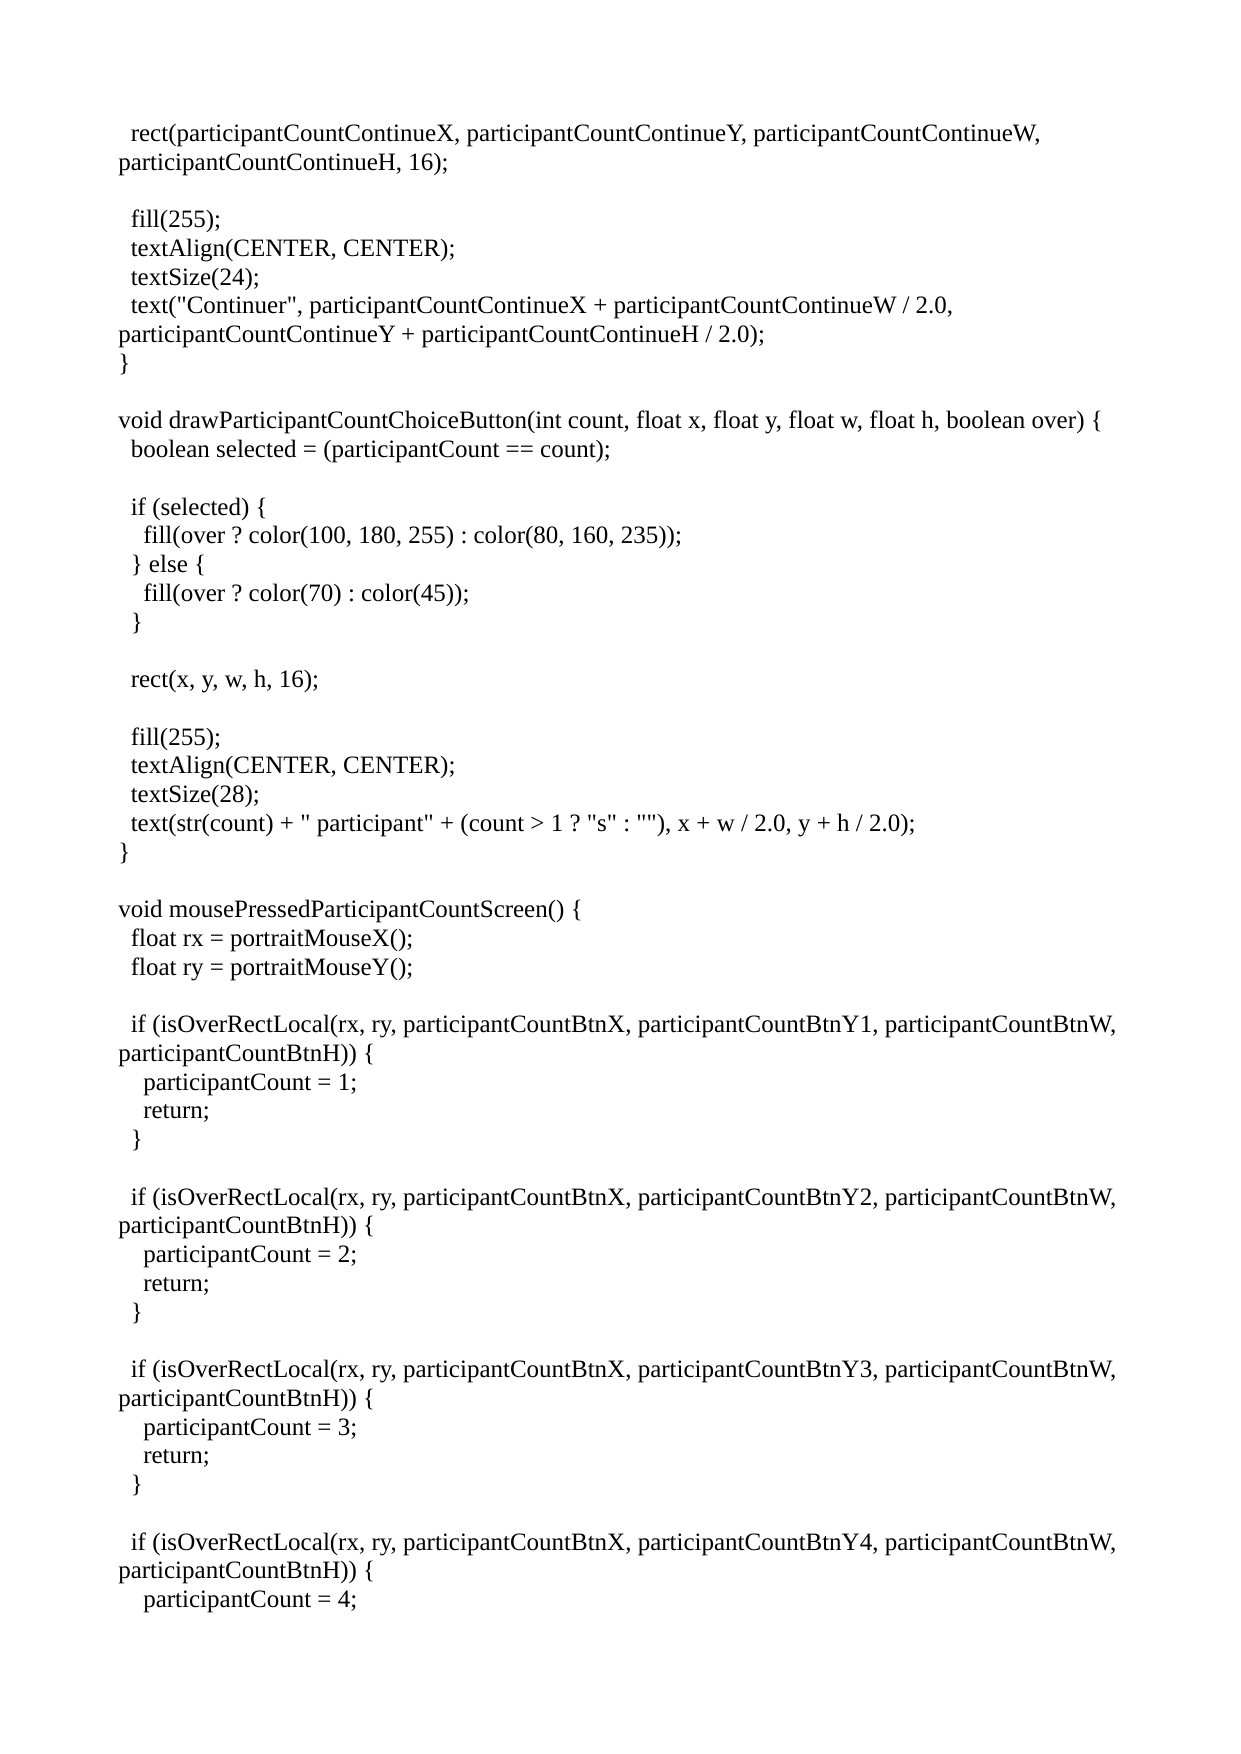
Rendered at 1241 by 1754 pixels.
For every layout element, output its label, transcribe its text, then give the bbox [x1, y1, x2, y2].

text return; [118, 1096, 1122, 1124]
text } [118, 1469, 1122, 1498]
text rect(x, y, w, h, 16); [118, 664, 1122, 693]
text participantCount = 1; [118, 1067, 1122, 1096]
text text("Continuer", participantCountContinueX + participantCountContinueW / 2.0, participantCountContinueY + participantCountContinueH / 2.0); [118, 291, 1122, 348]
text } [118, 607, 1122, 636]
text fill(over ? color(70) : color(45)); [118, 578, 1122, 607]
text text(str(count) + " participant" + (count > 1 ? "s" : ""), x + w / 2.0, y + h / 2.0); [118, 808, 1122, 837]
text float ry = portraitMouseY(); [118, 952, 1122, 981]
text return; [118, 1441, 1122, 1469]
text textAlign(CENTER, CENTER); [118, 233, 1122, 262]
text } [118, 348, 1122, 377]
text return; [118, 1268, 1122, 1297]
text } [118, 837, 1122, 866]
text fill(255); [118, 722, 1122, 751]
text if (isOverRectLocal(rx, ry, participantCountBtnX, participantCountBtnY2, participantCountBtnW, participantCountBtnH)) { [118, 1182, 1122, 1239]
text void mousePressedParticipantCountScreen() { [118, 894, 1122, 923]
text fill(over ? color(100, 180, 255) : color(80, 160, 235)); [118, 521, 1122, 549]
text textSize(24); [118, 262, 1122, 291]
text participantCount = 3; [118, 1412, 1122, 1441]
text if (isOverRectLocal(rx, ry, participantCountBtnX, participantCountBtnY3, participantCountBtnW, participantCountBtnH)) { [118, 1354, 1122, 1412]
text boolean selected = (participantCount == count); [118, 434, 1122, 463]
text fill(255); [118, 204, 1122, 233]
text if (isOverRectLocal(rx, ry, participantCountBtnX, participantCountBtnY4, participantCountBtnW, participantCountBtnH)) { [118, 1527, 1122, 1584]
text void drawParticipantCountChoiceButton(int count, float x, float y, float w, float h, boolean over) { [118, 406, 1122, 434]
text textAlign(CENTER, CENTER); [118, 751, 1122, 779]
text if (selected) { [118, 492, 1122, 521]
text textSize(28); [118, 779, 1122, 808]
text } else { [118, 549, 1122, 578]
text rect(participantCountContinueX, participantCountContinueY, participantCountContinueW, participantCountContinueH, 16); [118, 118, 1122, 176]
text if (isOverRectLocal(rx, ry, participantCountBtnX, participantCountBtnY1, participantCountBtnW, participantCountBtnH)) { [118, 1009, 1122, 1067]
text participantCount = 4; [118, 1584, 1122, 1613]
text float rx = portraitMouseX(); [118, 923, 1122, 952]
text participantCount = 2; [118, 1239, 1122, 1268]
text } [118, 1124, 1122, 1153]
text } [118, 1297, 1122, 1326]
